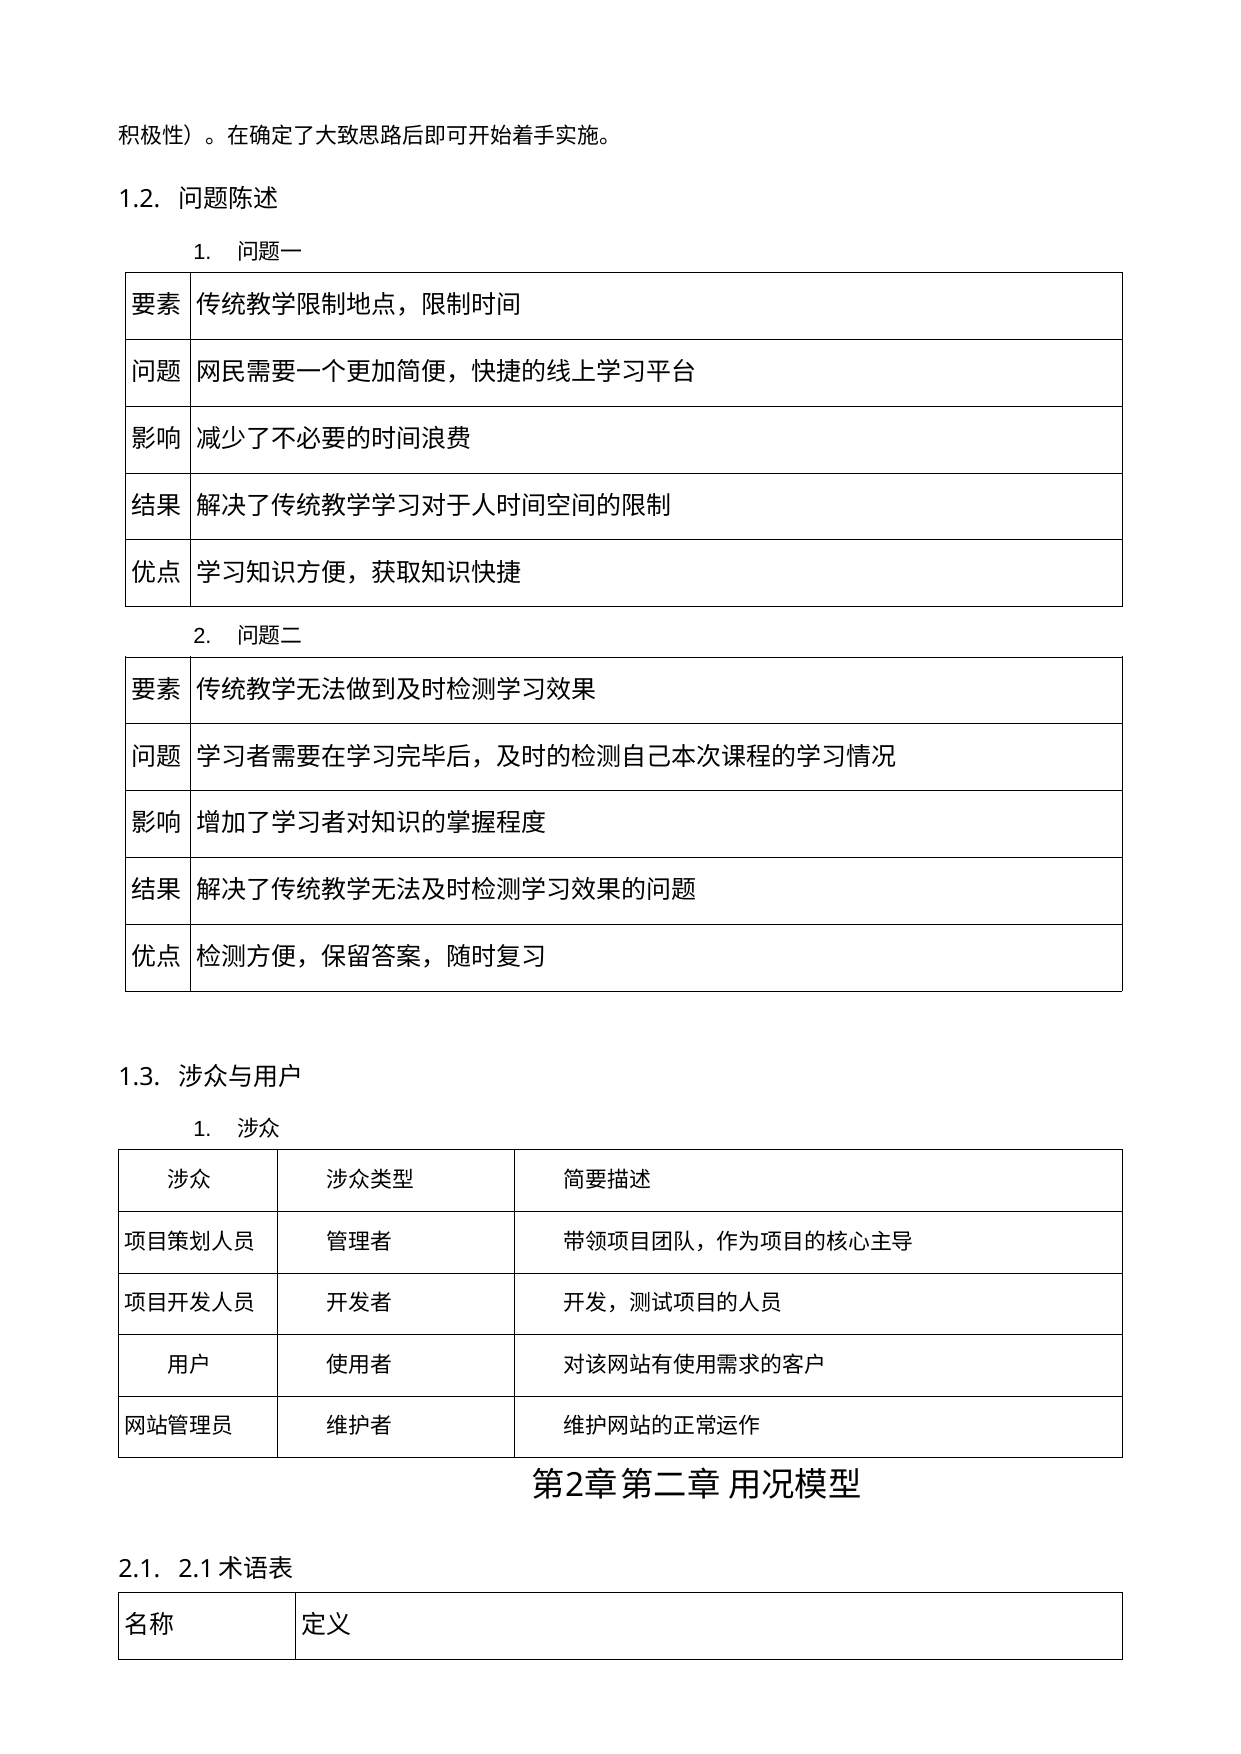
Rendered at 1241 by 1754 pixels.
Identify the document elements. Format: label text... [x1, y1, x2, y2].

table_cell 对该网站有使用需求的客户 [515, 1335, 1122, 1396]
subtitle 问题二 [193, 618, 1122, 650]
table_cell 影响 [126, 791, 190, 857]
table_header 涉众 [119, 1150, 277, 1211]
table_cell 检测方便，保留答案，随时复习 [191, 925, 1122, 991]
table_cell 项目开发人员 [119, 1274, 277, 1334]
table_header 定义 [296, 1593, 1122, 1659]
table_header 涉众类型 [278, 1150, 514, 1211]
table_cell 网站管理员 [119, 1397, 277, 1457]
table_cell 项目策划人员 [119, 1212, 277, 1272]
table_cell 结果 [126, 858, 190, 924]
table_cell 解决了传统教学无法及时检测学习效果的问题 [191, 858, 1122, 924]
subtitle 2.1术语表 [118, 1548, 1122, 1584]
table_cell 优点 [126, 925, 190, 991]
table_header 传统教学限制地点，限制时间 [191, 273, 1122, 339]
table_cell 减少了不必要的时间浪费 [191, 407, 1122, 472]
table_cell 管理者 [278, 1212, 514, 1272]
table_cell 维护网站的正常运作 [515, 1397, 1122, 1457]
table_header 简要描述 [515, 1150, 1122, 1211]
table_cell 开发者 [278, 1274, 514, 1334]
table_header 名称 [119, 1593, 295, 1659]
table_cell 带领项目团队，作为项目的核心主导 [515, 1212, 1122, 1272]
subtitle 问题一 [193, 234, 1122, 266]
table_cell 用户 [119, 1335, 277, 1396]
table_header 要素 [126, 658, 190, 723]
table_header 要素 [126, 273, 190, 339]
subtitle 第二章 用况模型 [532, 1458, 1122, 1506]
table_cell 问题 [126, 724, 190, 790]
subtitle 问题陈述 [118, 179, 1122, 215]
table_cell 维护者 [278, 1397, 514, 1457]
table_cell 结果 [126, 474, 190, 539]
table_cell 影响 [126, 407, 190, 472]
text 积极性）。在确定了大致思路后即可开始着手实施。 [118, 118, 1122, 150]
table_cell 开发，测试项目的人员 [515, 1274, 1122, 1334]
table_cell 使用者 [278, 1335, 514, 1396]
table_cell 学习知识方便，获取知识快捷 [191, 540, 1122, 606]
table_cell 解决了传统教学学习对于人时间空间的限制 [191, 474, 1122, 539]
table_cell 问题 [126, 340, 190, 406]
table_cell 优点 [126, 540, 190, 606]
table_cell 学习者需要在学习完毕后，及时的检测自己本次课程的学习情况 [191, 724, 1122, 790]
table_cell 增加了学习者对知识的掌握程度 [191, 791, 1122, 857]
subtitle 涉众 [193, 1111, 1122, 1143]
table_header 传统教学无法做到及时检测学习效果 [191, 658, 1122, 723]
subtitle 涉众与用户 [118, 1056, 1122, 1092]
table_cell 网民需要一个更加简便，快捷的线上学习平台 [191, 340, 1122, 406]
